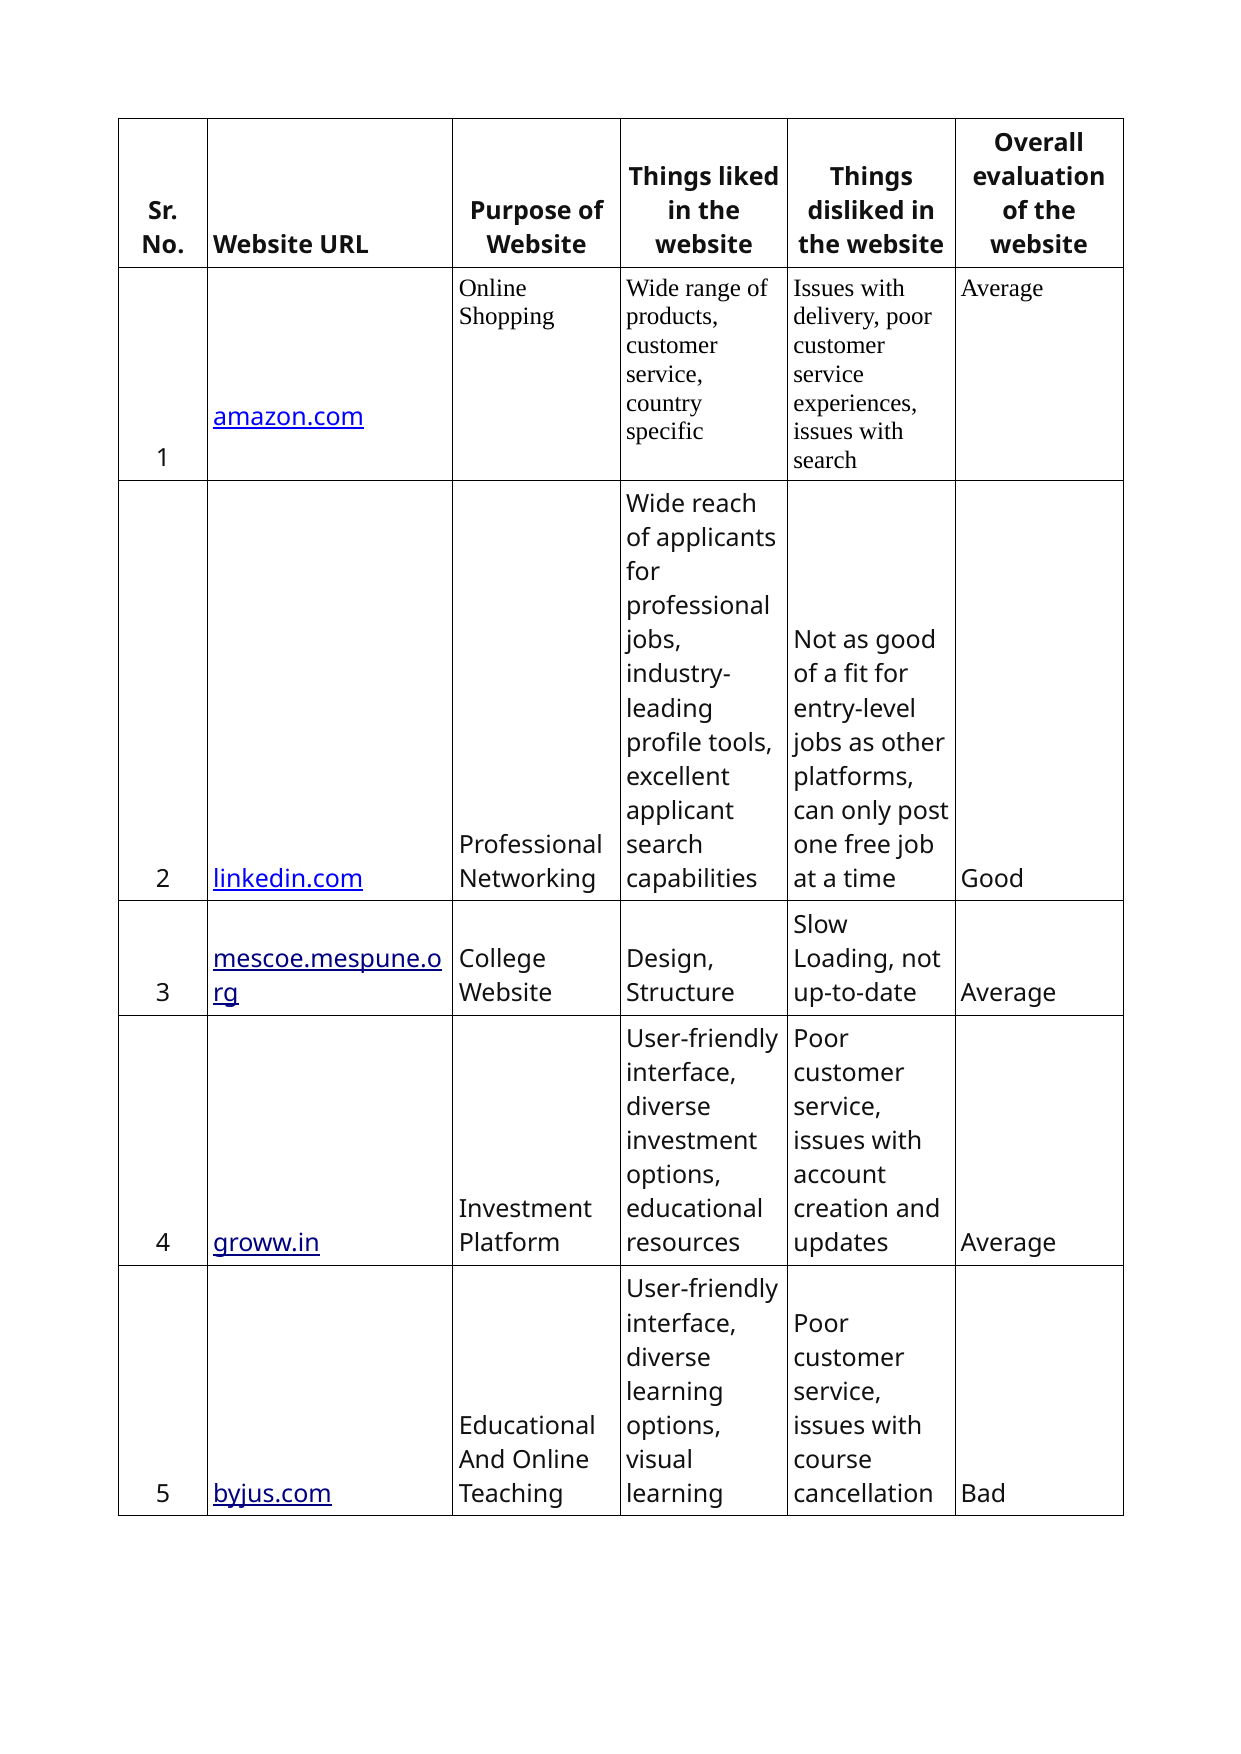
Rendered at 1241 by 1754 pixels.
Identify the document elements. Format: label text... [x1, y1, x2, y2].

table_cell Average [956, 1016, 1123, 1265]
table_cell Wide range of products, customer service, country specific [621, 268, 787, 479]
table_header Sr. No. [119, 119, 207, 266]
table_cell Poor customer service, issues with account creation and updates [788, 1016, 955, 1265]
table_cell 5 [119, 1266, 207, 1515]
table_cell Average [956, 901, 1123, 1014]
table_cell 4 [119, 1016, 207, 1265]
table_header Overall evaluation of the website [956, 119, 1123, 266]
table_cell 2 [119, 481, 207, 900]
table_cell Slow Loading, not up-to-date [788, 901, 955, 1014]
table_cell Educational And Online Teaching [453, 1266, 620, 1515]
table_cell Design, Structure [621, 901, 787, 1014]
table_cell College Website [453, 901, 620, 1014]
table_cell Wide reach of applicants for professional jobs, industry-leading profile tools, excellent applicant search capabilities [621, 481, 787, 900]
table_cell byjus.com [208, 1266, 452, 1515]
table_cell Good [956, 481, 1123, 900]
table_cell Average [956, 268, 1123, 479]
table_cell 3 [119, 901, 207, 1014]
table_cell groww.in [208, 1016, 452, 1265]
table_cell User-friendly interface, diverse investment options, educational resources [621, 1016, 787, 1265]
table_cell Issues with delivery, poor customer service experiences, issues with search [788, 268, 955, 479]
table_header Purpose of Website [453, 119, 620, 266]
table_cell Professional Networking [453, 481, 620, 900]
table_cell Investment Platform [453, 1016, 620, 1265]
table_cell Poor customer service, issues with course cancellation [788, 1266, 955, 1515]
table_cell Online Shopping [453, 268, 620, 479]
table_cell 1 [119, 268, 207, 479]
table_header Things liked in the website [621, 119, 787, 266]
table_cell amazon.com [208, 268, 452, 479]
table_cell linkedin.com [208, 481, 452, 900]
table_cell User-friendly interface, diverse learning options, visual learning [621, 1266, 787, 1515]
table_cell mescoe.mespune.org [208, 901, 452, 1014]
table_cell Not as good of a fit for entry-level jobs as other platforms, can only post one free job at a time [788, 481, 955, 900]
table_cell Bad [956, 1266, 1123, 1515]
table_header Website URL [208, 119, 452, 266]
table_header Things disliked in the website [788, 119, 955, 266]
